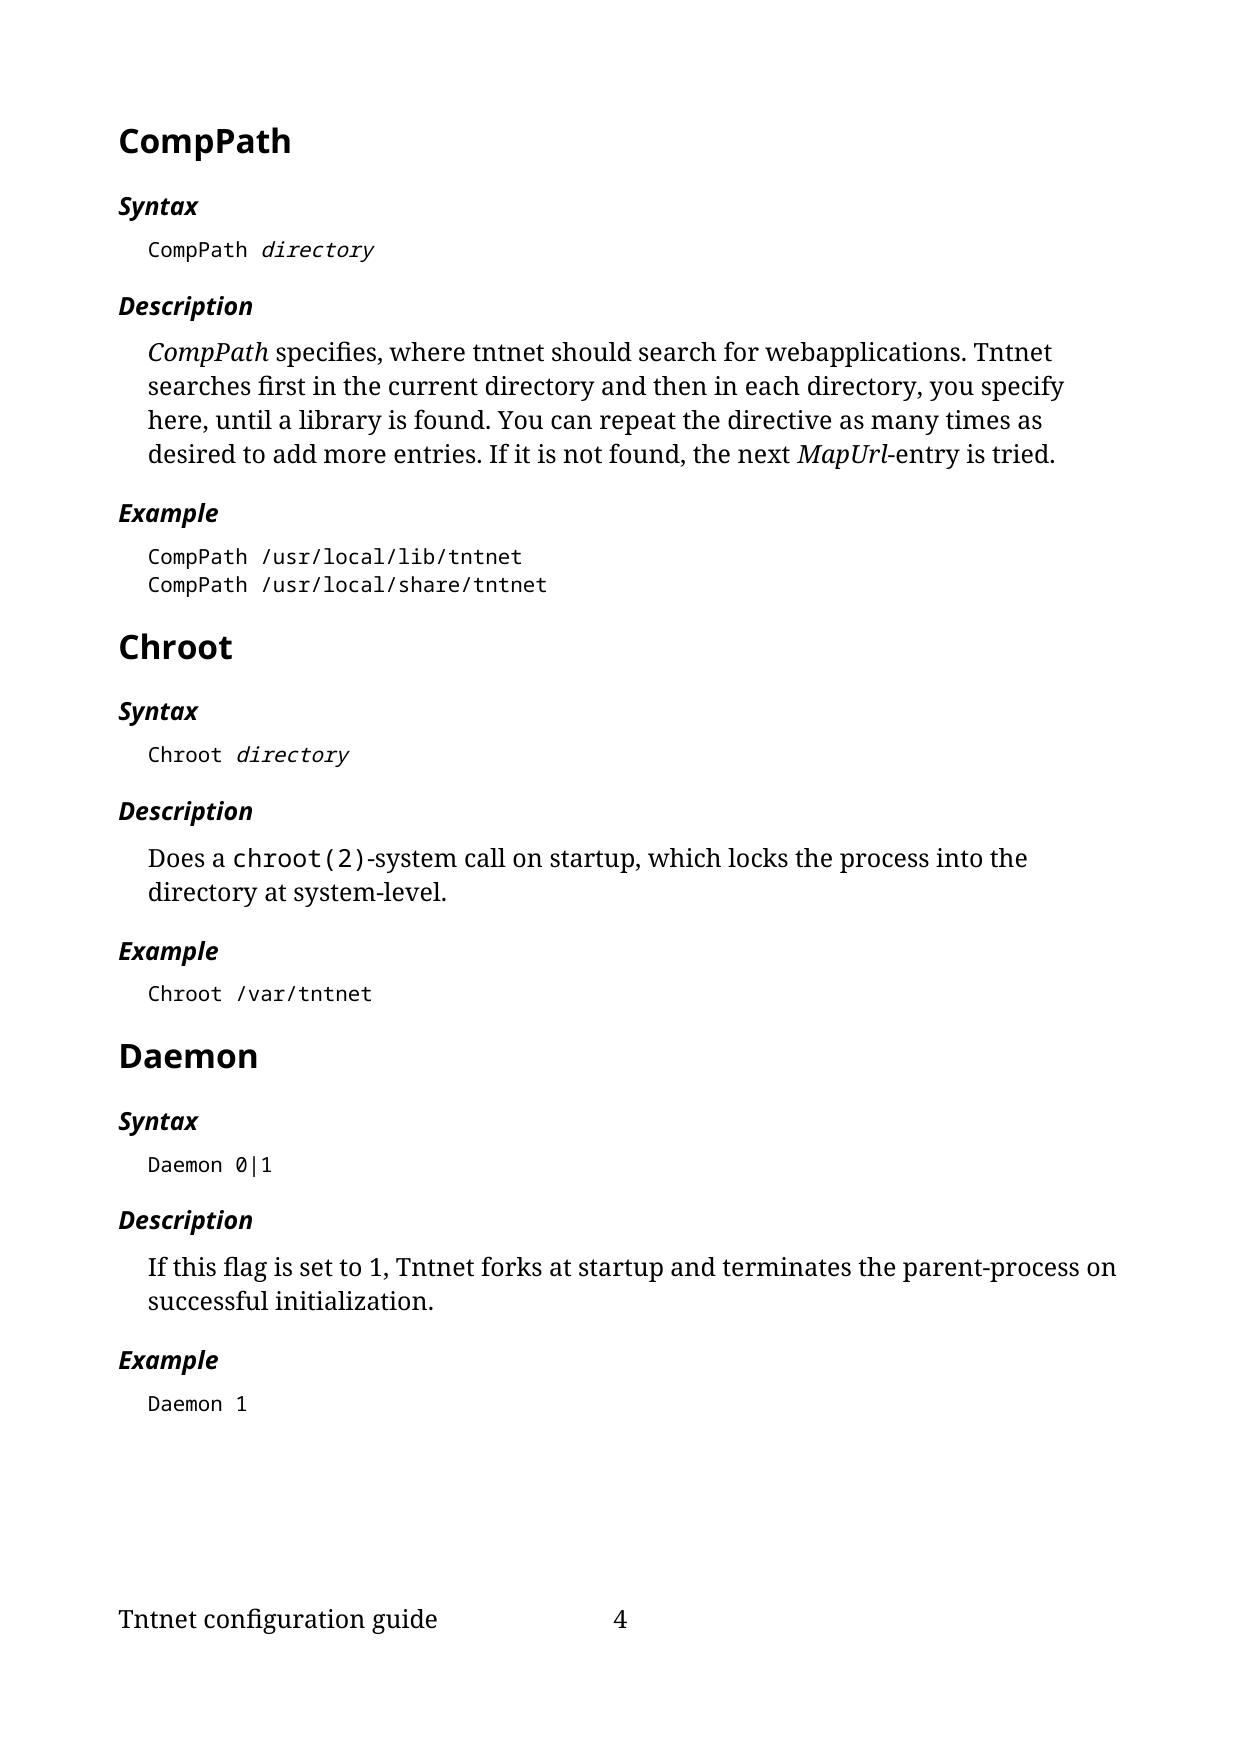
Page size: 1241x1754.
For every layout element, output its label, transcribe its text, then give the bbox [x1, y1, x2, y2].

text Daemon 1 [148, 1389, 1122, 1417]
subtitle Chroot [118, 623, 1122, 669]
text Does a chroot(2)-system call on startup, which locks the process into the directory at system-level. [148, 840, 1122, 908]
text Daemon 0|1 [148, 1150, 1122, 1178]
text Chroot directory [148, 741, 1122, 769]
text CompPath /usr/local/share/tntnet [148, 570, 1122, 598]
subtitle Syntax [118, 189, 1122, 223]
subtitle Daemon [118, 1033, 1122, 1078]
text CompPath specifies, where tntnet should search for webapplications. Tntnet searches first in the current directory and then in each directory, you specify here, until a library is found. You can repeat the directive as many times as desired to add more entries. If it is not found, the next MapUrl-entry is tried. [148, 335, 1122, 471]
subtitle CompPath [118, 118, 1122, 164]
subtitle Description [118, 288, 1122, 322]
subtitle Description [118, 1203, 1122, 1237]
text Chroot /var/tntnet [148, 979, 1122, 1008]
subtitle Description [118, 794, 1122, 828]
text CompPath directory [148, 235, 1122, 263]
subtitle Example [118, 496, 1122, 529]
subtitle Syntax [118, 694, 1122, 728]
subtitle Syntax [118, 1103, 1122, 1137]
text If this flag is set to 1, Tntnet forks at startup and terminates the parent-process on successful initialization. [148, 1249, 1122, 1317]
text CompPath /usr/local/lib/tntnet [148, 542, 1122, 570]
subtitle Example [118, 1342, 1122, 1376]
subtitle Example [118, 933, 1122, 967]
